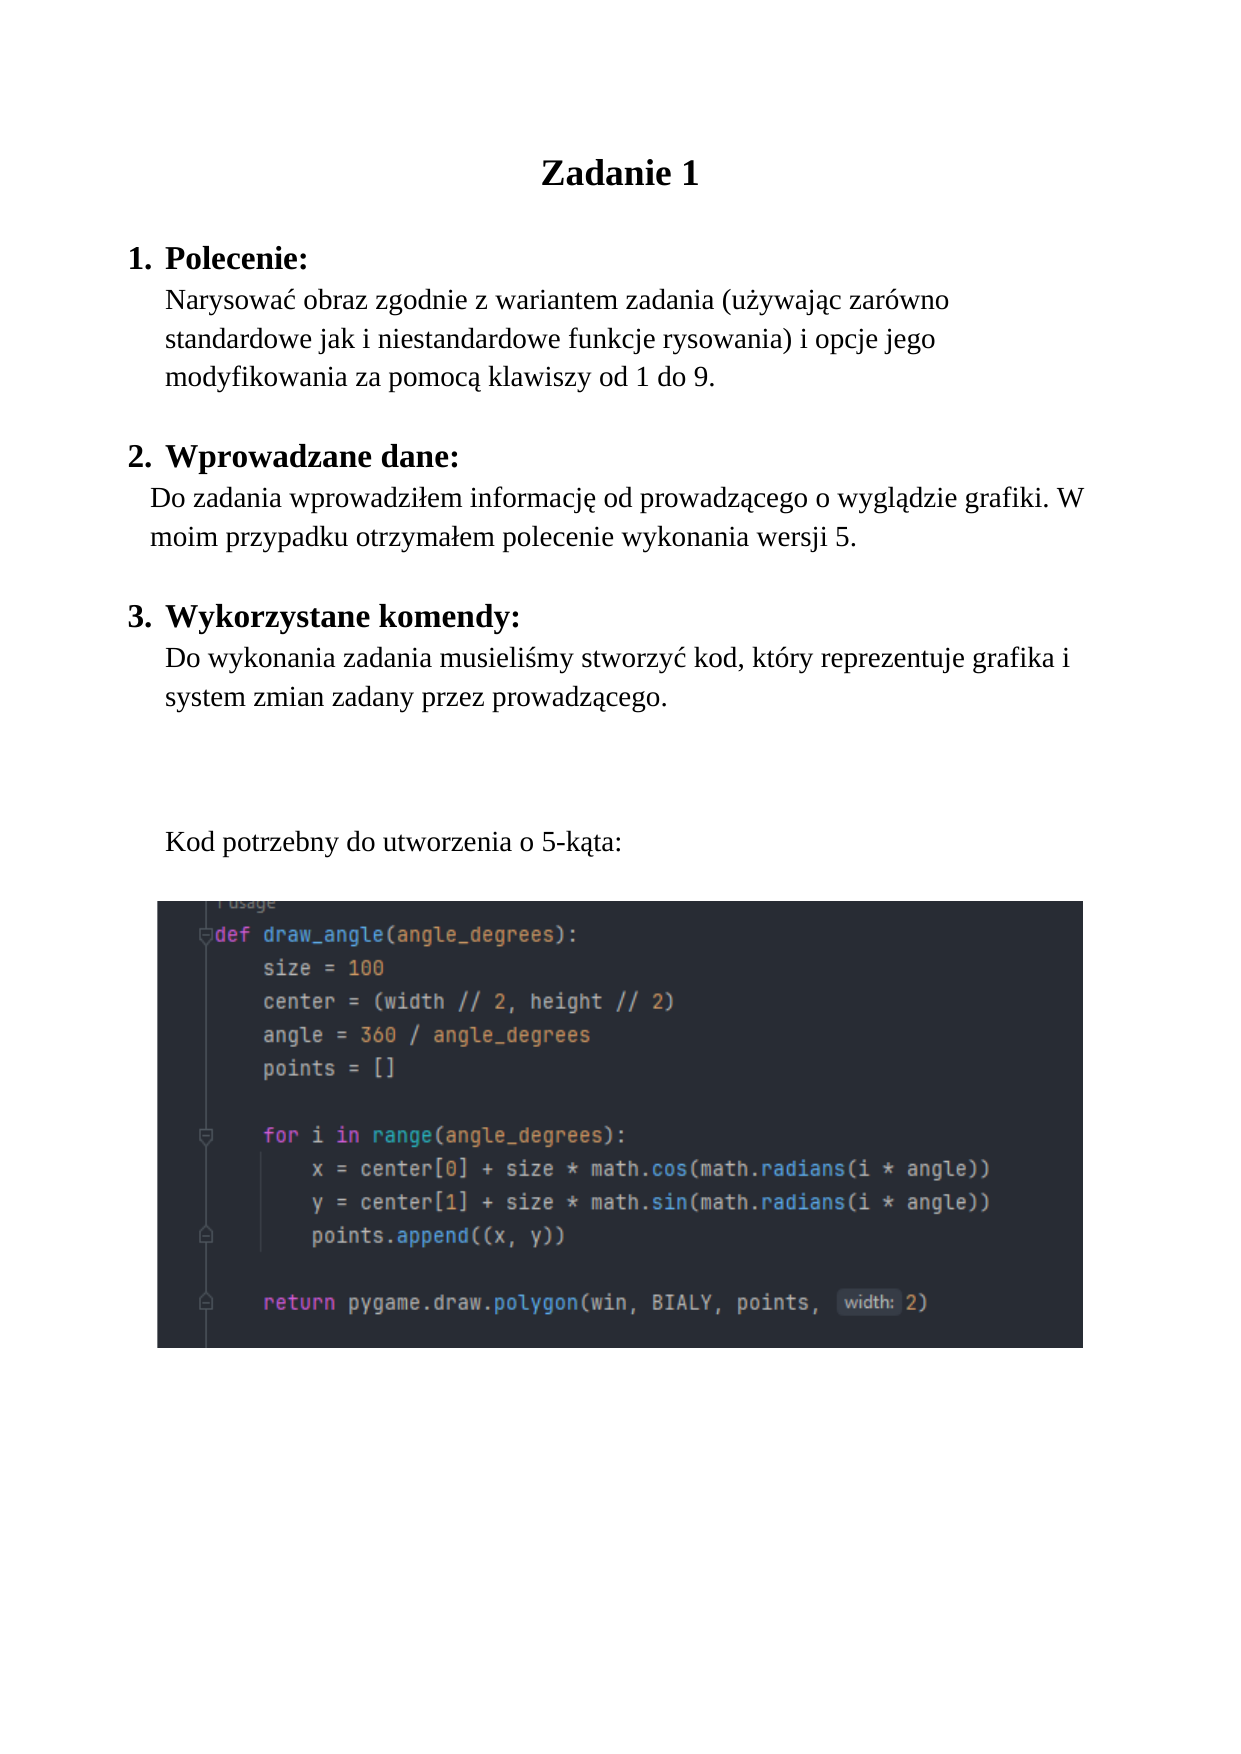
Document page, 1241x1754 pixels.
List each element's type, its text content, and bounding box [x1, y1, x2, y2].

text Do wykonania zadania musieliśmy stworzyć kod, który reprezentuje grafika i system zmian zadany przez prowadzącego. [165, 640, 1090, 712]
text Do zadania wprowadziłem informację od prowadzącego o wyglądzie grafiki. W moim przypadku otrzymałem polecenie wykonania wersji 5. [150, 480, 1090, 552]
text Zadanie 1 [150, 150, 1090, 193]
list Wprowadzane dane: [127, 436, 1090, 475]
picture [157, 901, 1083, 1348]
text Narysować obraz zgodnie z wariantem zadania (używając zarówno standardowe jak i niestandardowe funkcje rysowania) i opcje jego modyfikowania za pomocą klawiszy od 1 do 9. [165, 282, 1090, 393]
list Wykorzystane komendy: [127, 596, 1090, 634]
text Kod potrzebny do utworzenia o 5-kąta: [165, 824, 1090, 858]
list Polecenie: [127, 238, 1090, 276]
